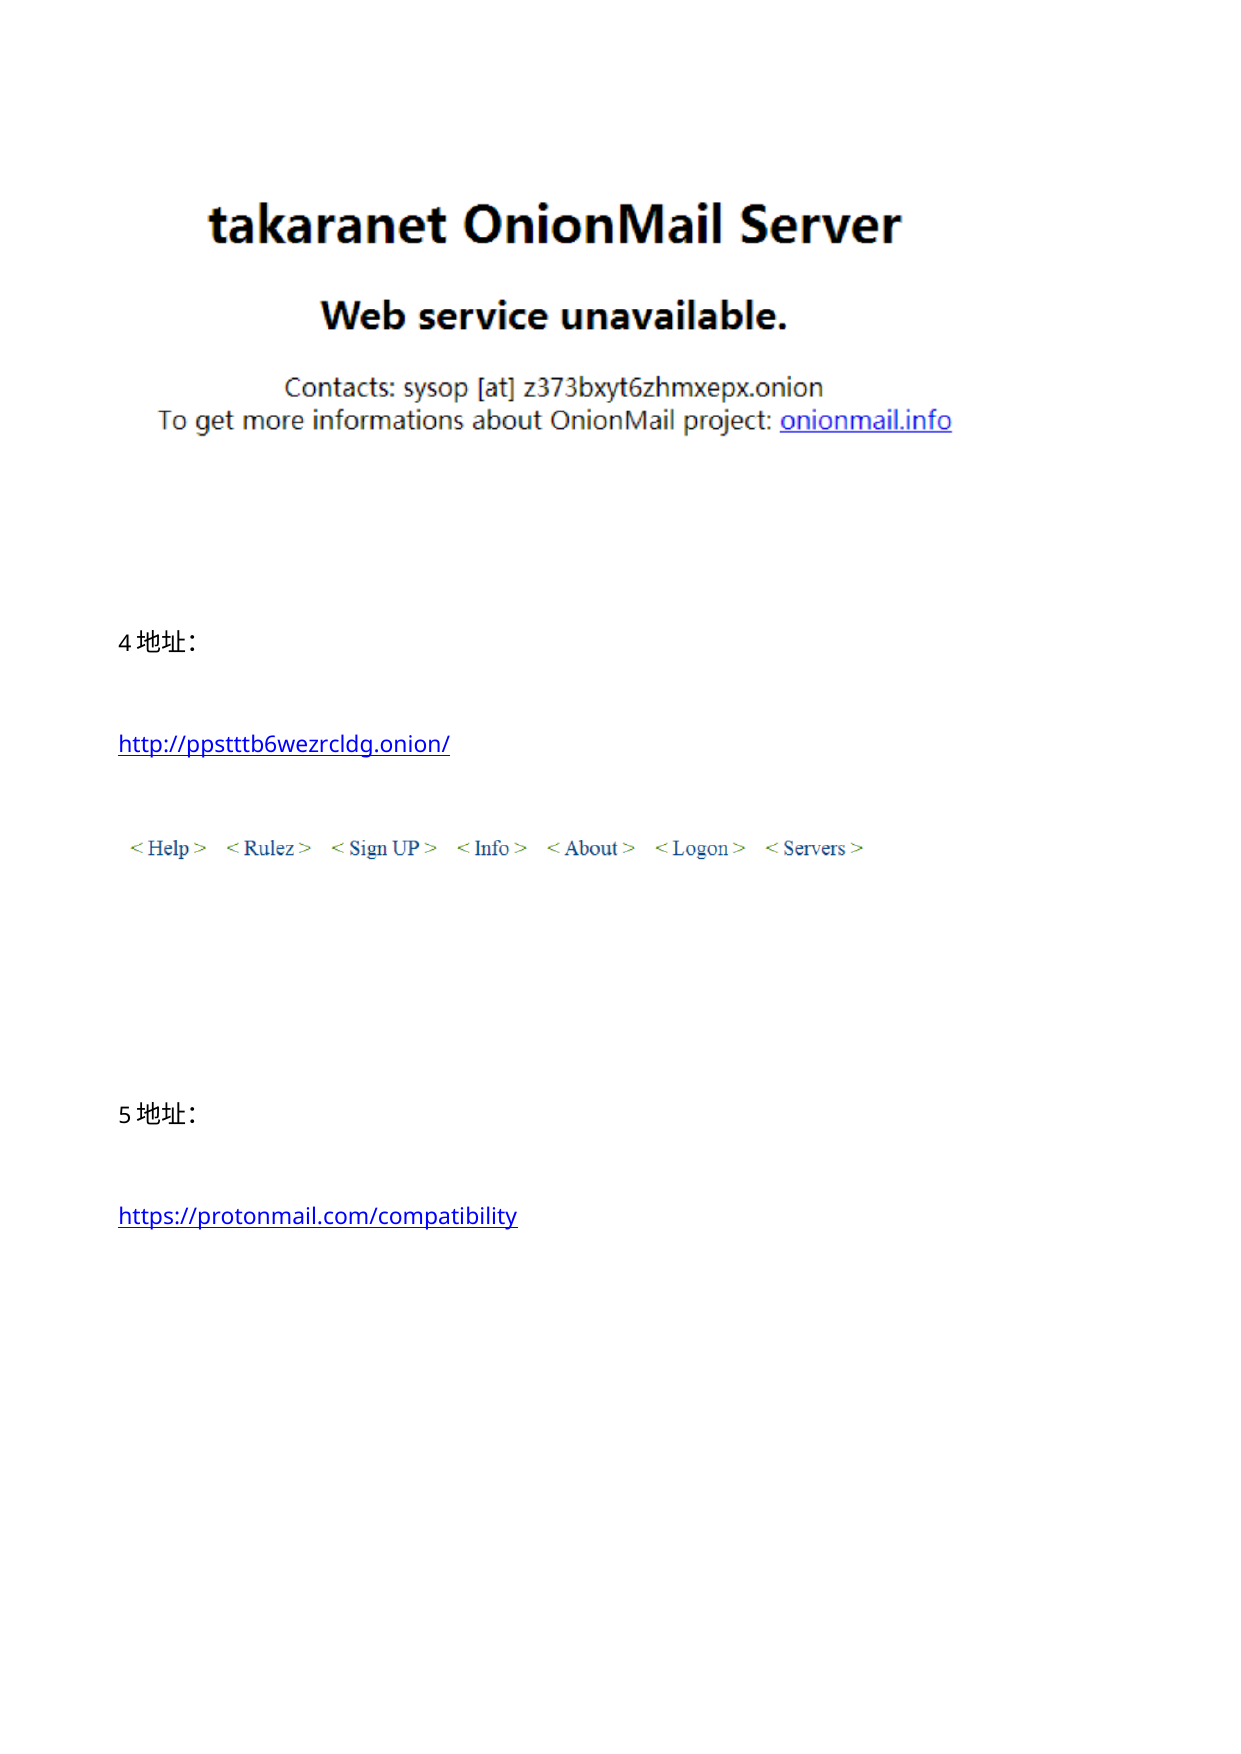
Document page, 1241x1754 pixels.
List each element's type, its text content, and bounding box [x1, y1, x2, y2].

text 4地址： [118, 622, 1122, 659]
text http://ppstttb6wezrcldg.onion/ [118, 728, 1122, 760]
text https://protonmail.com/compatibility [118, 1200, 1122, 1232]
text 5地址： [118, 1094, 1122, 1131]
